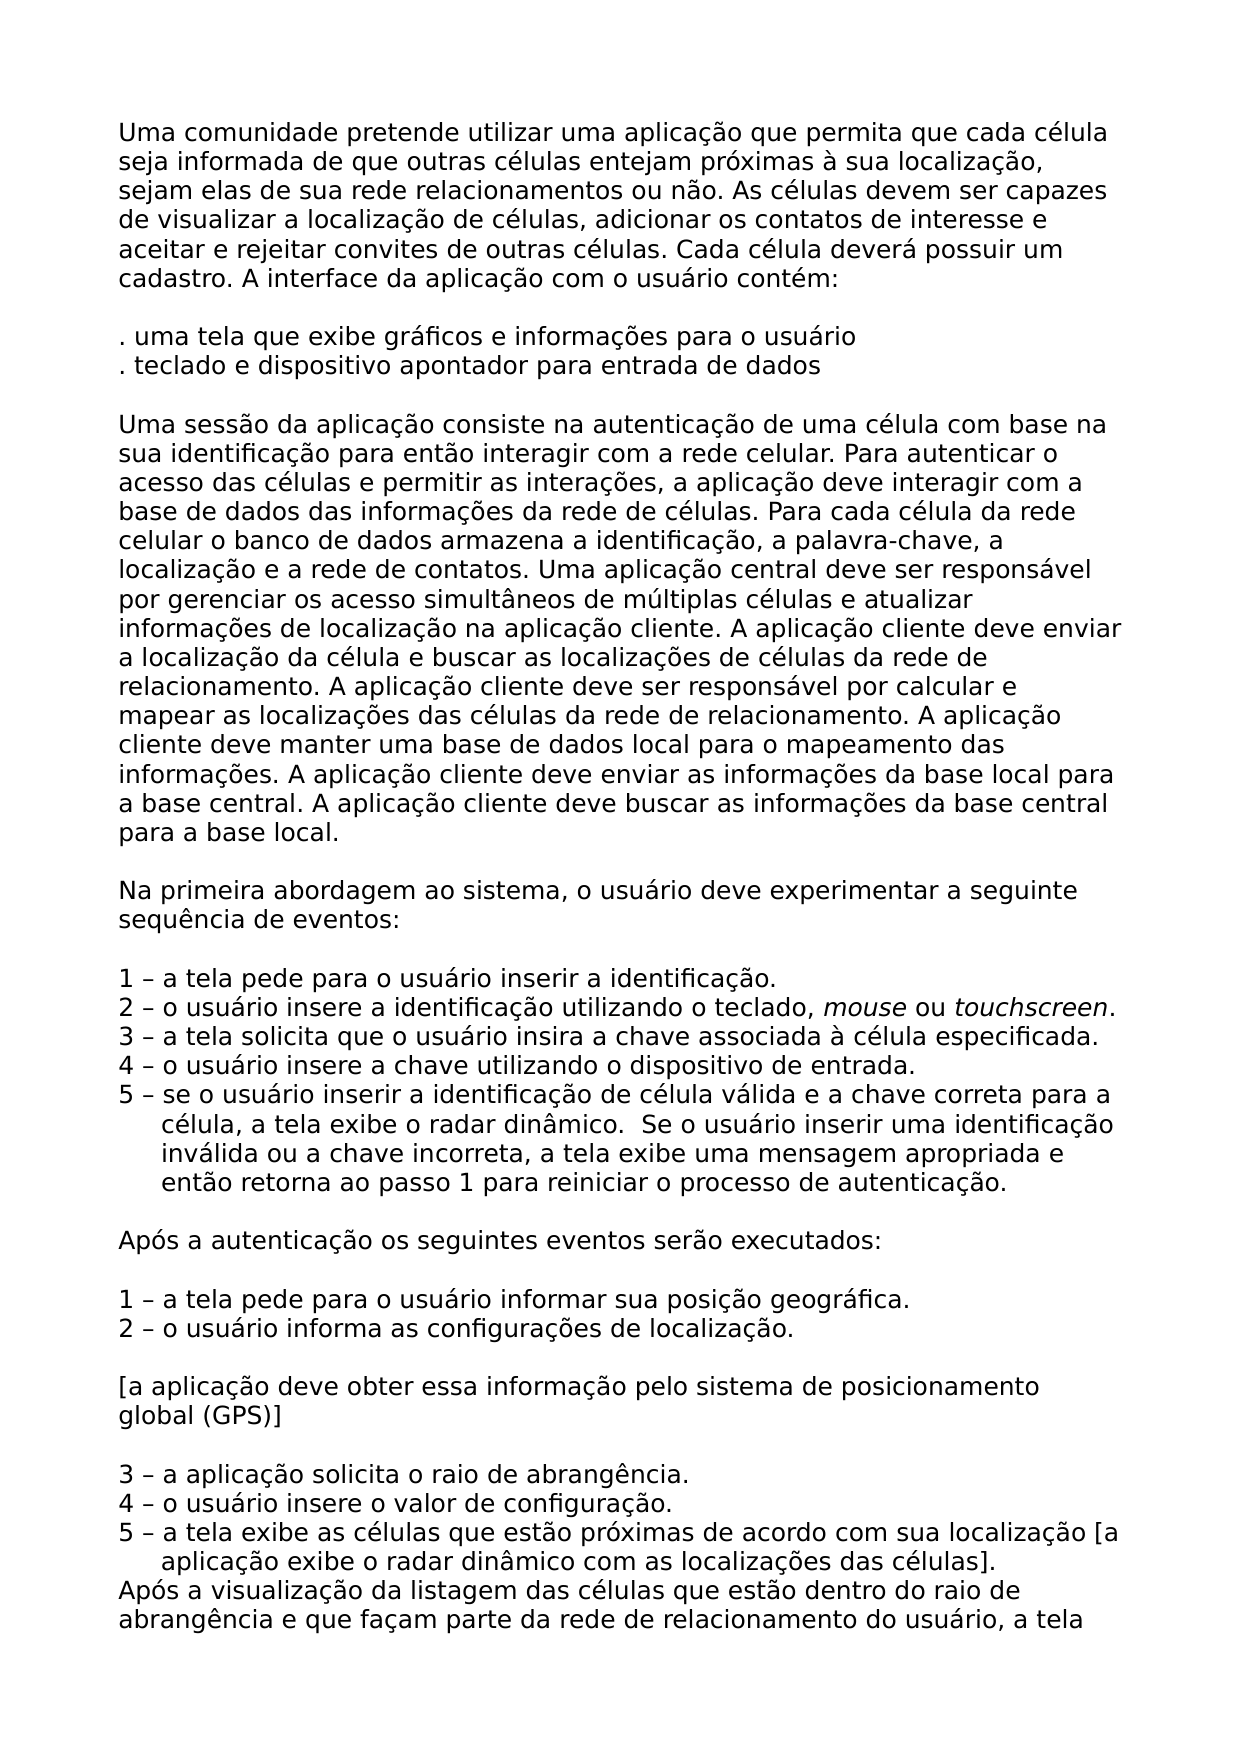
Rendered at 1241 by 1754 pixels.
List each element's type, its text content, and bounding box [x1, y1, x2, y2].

text 3 – a tela solicita que o usuário insira a chave associada à célula especificada. [118, 1022, 1122, 1051]
text Após a autenticação os seguintes eventos serão executados: [118, 1226, 1122, 1256]
text 1 – a tela pede para o usuário informar sua posição geográfica. [118, 1285, 1122, 1314]
text 1 – a tela pede para o usuário inserir a identificação. [118, 964, 1122, 993]
text . uma tela que exibe gráficos e informações para o usuário [118, 322, 1122, 351]
text 2 – o usuário insere a identificação utilizando o teclado, mouse ou touchscreen. [118, 993, 1122, 1022]
text 3 – a aplicação solicita o raio de abrangência. [118, 1460, 1122, 1489]
text Uma sessão da aplicação consiste na autenticação de uma célula com base na sua identificação para então interagir com a rede celular. Para autenticar o acesso das células e permitir as interações, a aplicação deve interagir com a base de dados das informações da rede de células. Para cada célula da rede celular o banco de dados armazena a identificação, a palavra-chave, a localização e a rede de contatos. Uma aplicação central deve ser responsável por gerenciar os acesso simultâneos de múltiplas células e atualizar informações de localização na aplicação cliente. A aplicação cliente deve enviar a localização da célula e buscar as localizações de células da rede de relacionamento. A aplicação cliente deve ser responsável por calcular e mapear as localizações das células da rede de relacionamento. A aplicação cliente deve manter uma base de dados local para o mapeamento das informações. A aplicação cliente deve enviar as informações da base local para a base central. A aplicação cliente deve buscar as informações da base central para a base local. [118, 410, 1122, 847]
text [a aplicação deve obter essa informação pelo sistema de posicionamento global (GPS)] [118, 1372, 1122, 1431]
text 2 – o usuário informa as configurações de localização. [118, 1314, 1122, 1343]
text Na primeira abordagem ao sistema, o usuário deve experimentar a seguinte sequência de eventos: [118, 876, 1122, 935]
text . teclado e dispositivo apontador para entrada de dados [118, 351, 1122, 381]
text Uma comunidade pretende utilizar uma aplicação que permita que cada célula seja informada de que outras células entejam próximas à sua localização, sejam elas de sua rede relacionamentos ou não. As células devem ser capazes de visualizar a localização de células, adicionar os contatos de interesse e aceitar e rejeitar convites de outras células. Cada célula deverá possuir um cadastro. A interface da aplicação com o usuário contém: [118, 118, 1122, 293]
text 5 – a tela exibe as células que estão próximas de acordo com sua localização [a aplicação exibe o radar dinâmico com as localizações das células]. [118, 1518, 1122, 1576]
text Após a visualização da listagem das células que estão dentro do raio de abrangência e que façam parte da rede de relacionamento do usuário, a tela [118, 1576, 1122, 1635]
text 5 – se o usuário inserir a identificação de célula válida e a chave correta para a célula, a tela exibe o radar dinâmico. Se o usuário inserir uma identificação inválida ou a chave incorreta, a tela exibe uma mensagem apropriada e então retorna ao passo 1 para reiniciar o processo de autenticação. [118, 1081, 1122, 1197]
text 4 – o usuário insere a chave utilizando o dispositivo de entrada. [118, 1051, 1122, 1081]
text 4 – o usuário insere o valor de configuração. [118, 1489, 1122, 1518]
